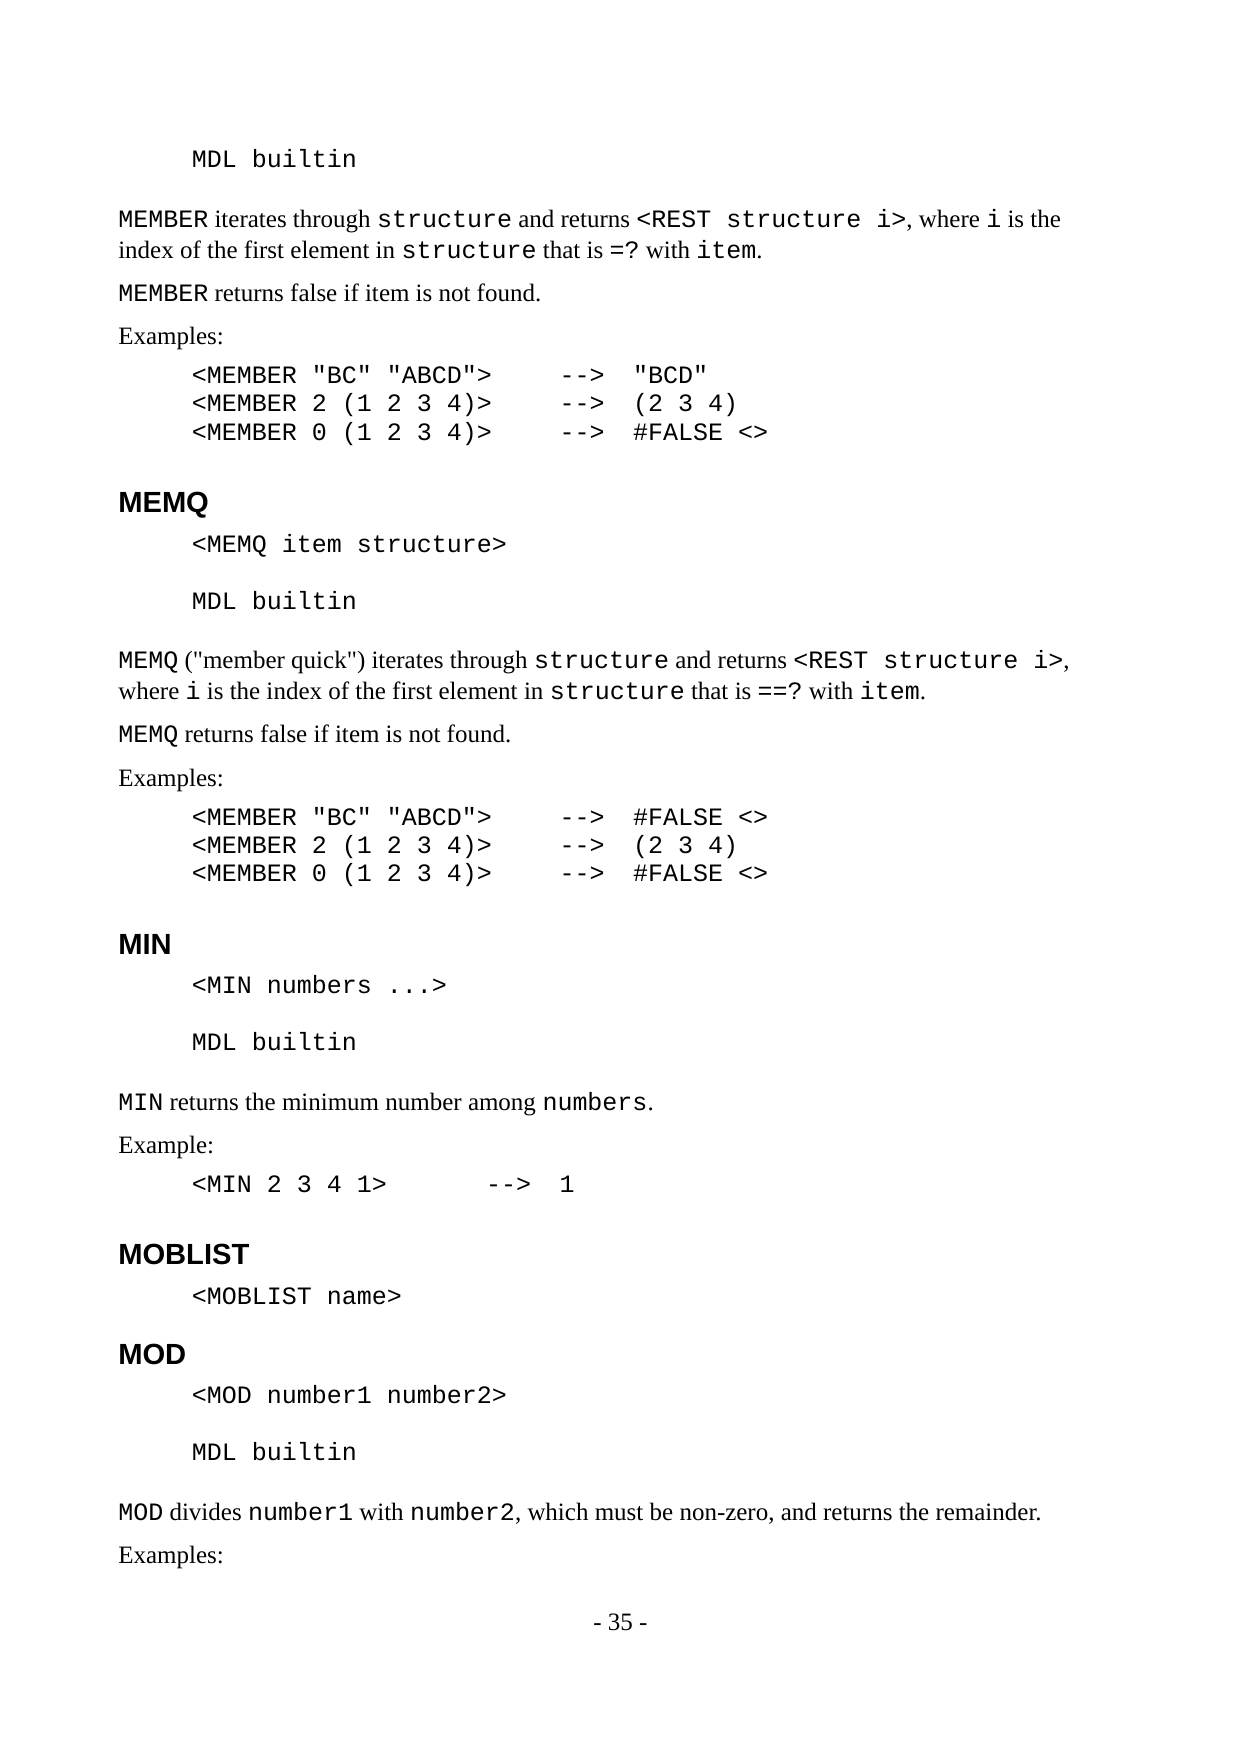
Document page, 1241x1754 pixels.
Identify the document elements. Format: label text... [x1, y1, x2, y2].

text MDL builtin [192, 1030, 1122, 1058]
text <MOD number1 number2> [192, 1383, 1122, 1411]
text MDL builtin [192, 1440, 1122, 1468]
text <MIN numbers ...> [192, 973, 1122, 1001]
subtitle MOD [118, 1337, 1122, 1370]
text MEMBER returns false if item is not found. [118, 278, 1122, 309]
text MOD divides number1 with number2, which must be non-zero, and returns the remainder. [118, 1497, 1122, 1528]
subtitle MOBLIST [118, 1237, 1122, 1271]
subtitle MEMQ [118, 485, 1122, 519]
text MEMBER iterates through structure and returns <REST structure i>, where i is the index of the first element in structure that is =? with item. [118, 204, 1122, 266]
text MDL builtin [192, 588, 1122, 617]
text <MEMBER "BC" "ABCD"> --> #FALSE <> <MEMBER 2 (1 2 3 4)> --> (2 3 4) <MEMBER 0 (1 2 3 4)> --> #FALSE <> [118, 804, 1122, 889]
text MEMQ ("member quick") iterates through structure and returns <REST structure i>, where i is the index of the first element in structure that is ==? with item. [118, 645, 1122, 707]
text <MEMQ item structure> [192, 531, 1122, 559]
text MIN returns the minimum number among numbers. [118, 1087, 1122, 1118]
text Examples: [118, 321, 1122, 350]
text <MOBLIST name> [192, 1283, 1122, 1312]
text MDL builtin [192, 147, 1122, 175]
text <MIN 2 3 4 1> --> 1 [118, 1171, 1122, 1200]
text <MEMBER "BC" "ABCD"> --> "BCD" <MEMBER 2 (1 2 3 4)> --> (2 3 4) <MEMBER 0 (1 2 3 4)> --> #FALSE <> [118, 363, 1122, 448]
text Examples: [118, 1540, 1122, 1569]
text Examples: [118, 763, 1122, 792]
text MEMQ returns false if item is not found. [118, 719, 1122, 750]
text Example: [118, 1130, 1122, 1159]
subtitle MIN [118, 927, 1122, 960]
